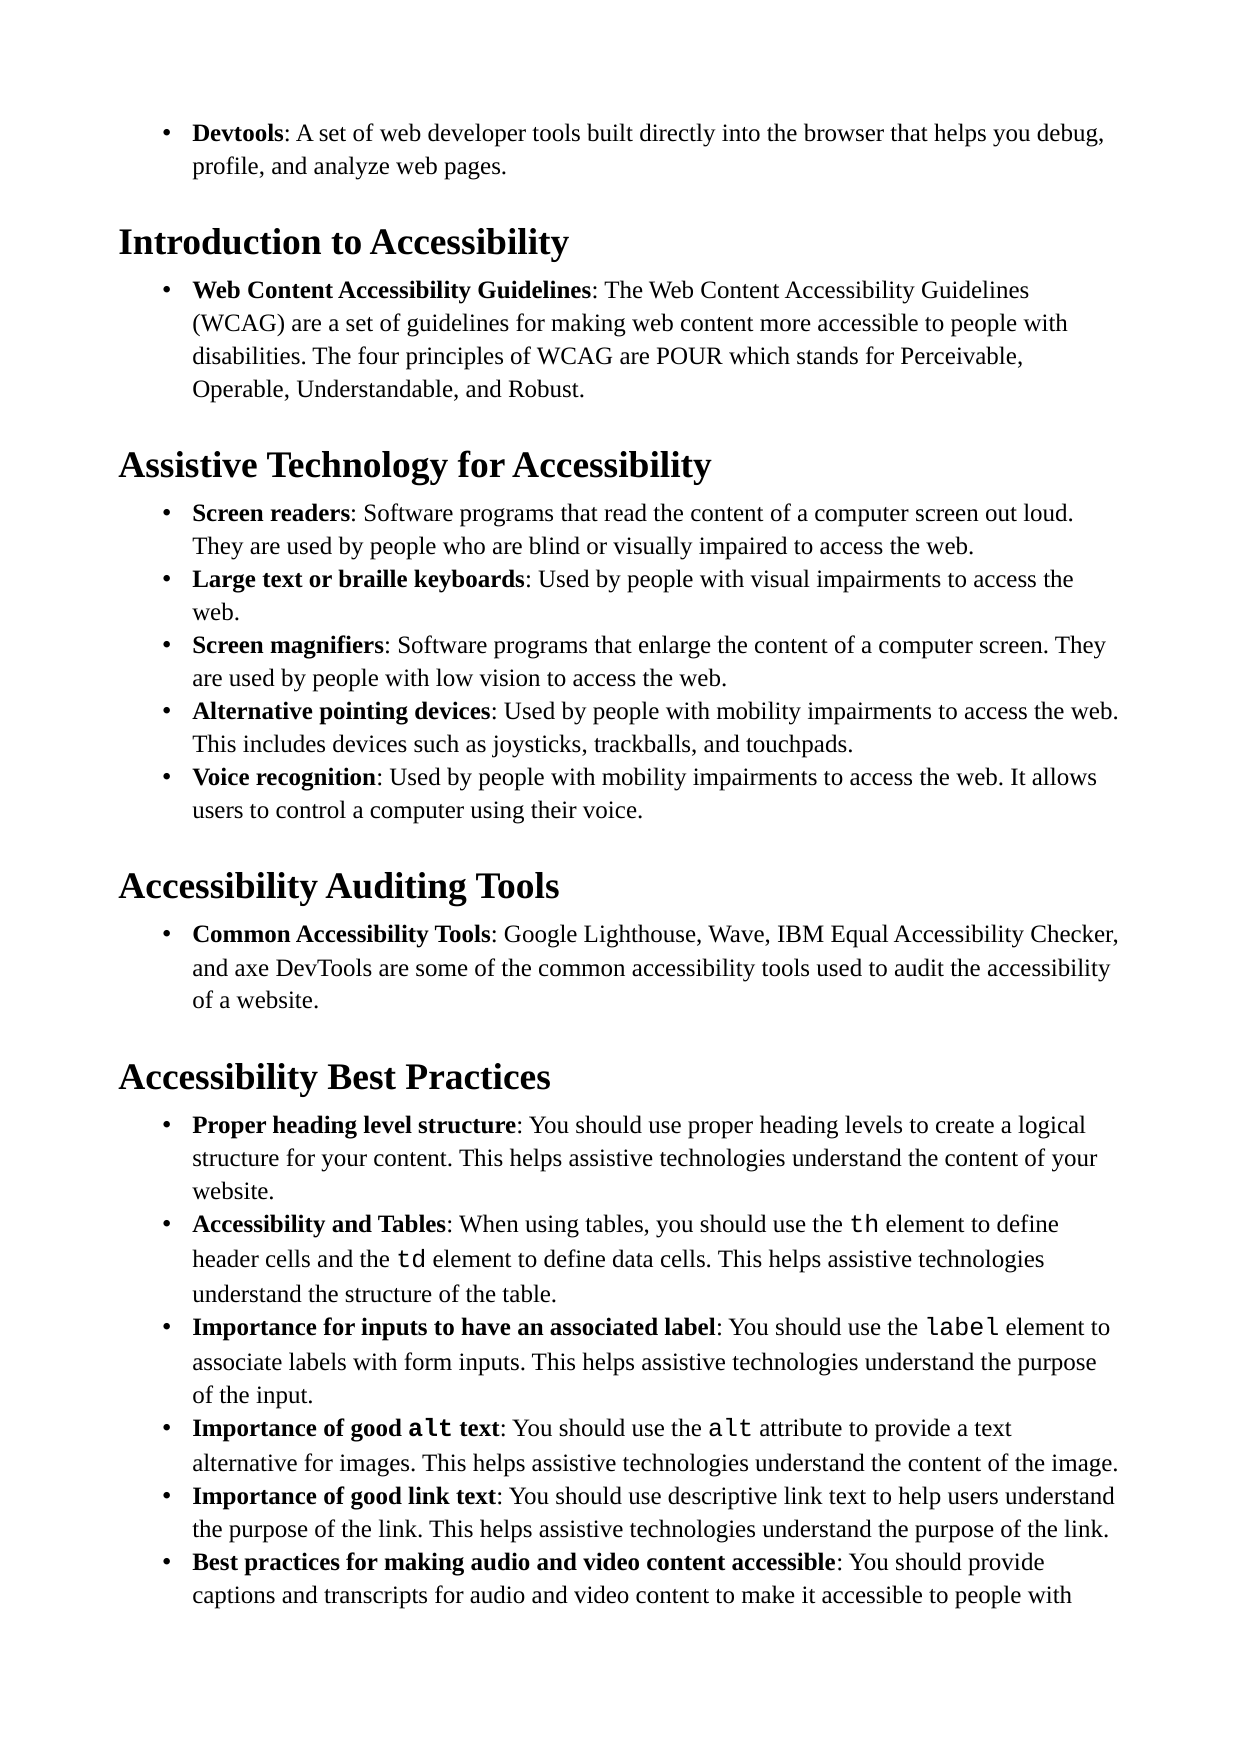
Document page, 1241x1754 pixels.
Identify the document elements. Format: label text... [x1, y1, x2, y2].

list Importance of good link text: You should use descriptive link text to help users understand the purpose of the link. This helps assistive technologies understand the purpose of the link. [162, 1481, 1122, 1543]
list Alternative pointing devices: Used by people with mobility impairments to access the web. This includes devices such as joysticks, trackballs, and touchpads. [162, 696, 1122, 758]
list Best practices for making audio and video content accessible: You should provide captions and transcripts for audio and video content to make it accessible to people with [162, 1547, 1122, 1609]
subtitle Assistive Technology for Accessibility [118, 443, 1122, 486]
list Screen magnifiers: Software programs that enlarge the content of a computer screen. They are used by people with low vision to access the web. [162, 630, 1122, 692]
list Large text or braille keyboards: Used by people with visual impairments to access the web. [162, 564, 1122, 626]
subtitle Introduction to Accessibility [118, 219, 1122, 263]
list Screen readers: Software programs that read the content of a computer screen out loud. They are used by people who are blind or visually impaired to access the web. [162, 498, 1122, 560]
subtitle Accessibility Best Practices [118, 1054, 1122, 1097]
subtitle Accessibility Auditing Tools [118, 864, 1122, 907]
list Importance for inputs to have an associated label: You should use the label element to associate labels with form inputs. This helps assistive technologies understand the purpose of the input. [162, 1312, 1122, 1409]
list Voice recognition: Used by people with mobility impairments to access the web. It allows users to control a computer using their voice. [162, 762, 1122, 824]
list Web Content Accessibility Guidelines: The Web Content Accessibility Guidelines (WCAG) are a set of guidelines for making web content more accessible to people with disabilities. The four principles of WCAG are POUR which stands for Perceivable, Operable, Understandable, and Robust. [162, 275, 1122, 403]
list Devtools: A set of web developer tools built directly into the browser that helps you debug, profile, and analyze web pages. [162, 118, 1122, 180]
list Common Accessibility Tools: Google Lighthouse, Wave, IBM Equal Accessibility Checker, and axe DevTools are some of the common accessibility tools used to audit the accessibility of a website. [162, 919, 1122, 1014]
list Accessibility and Tables: When using tables, you should use the th element to define header cells and the td element to define data cells. This helps assistive technologies understand the structure of the table. [162, 1209, 1122, 1308]
list Proper heading level structure: You should use proper heading levels to create a logical structure for your content. This helps assistive technologies understand the content of your website. [162, 1110, 1122, 1204]
list Importance of good alt text: You should use the alt attribute to provide a text alternative for images. This helps assistive technologies understand the content of the image. [162, 1413, 1122, 1477]
